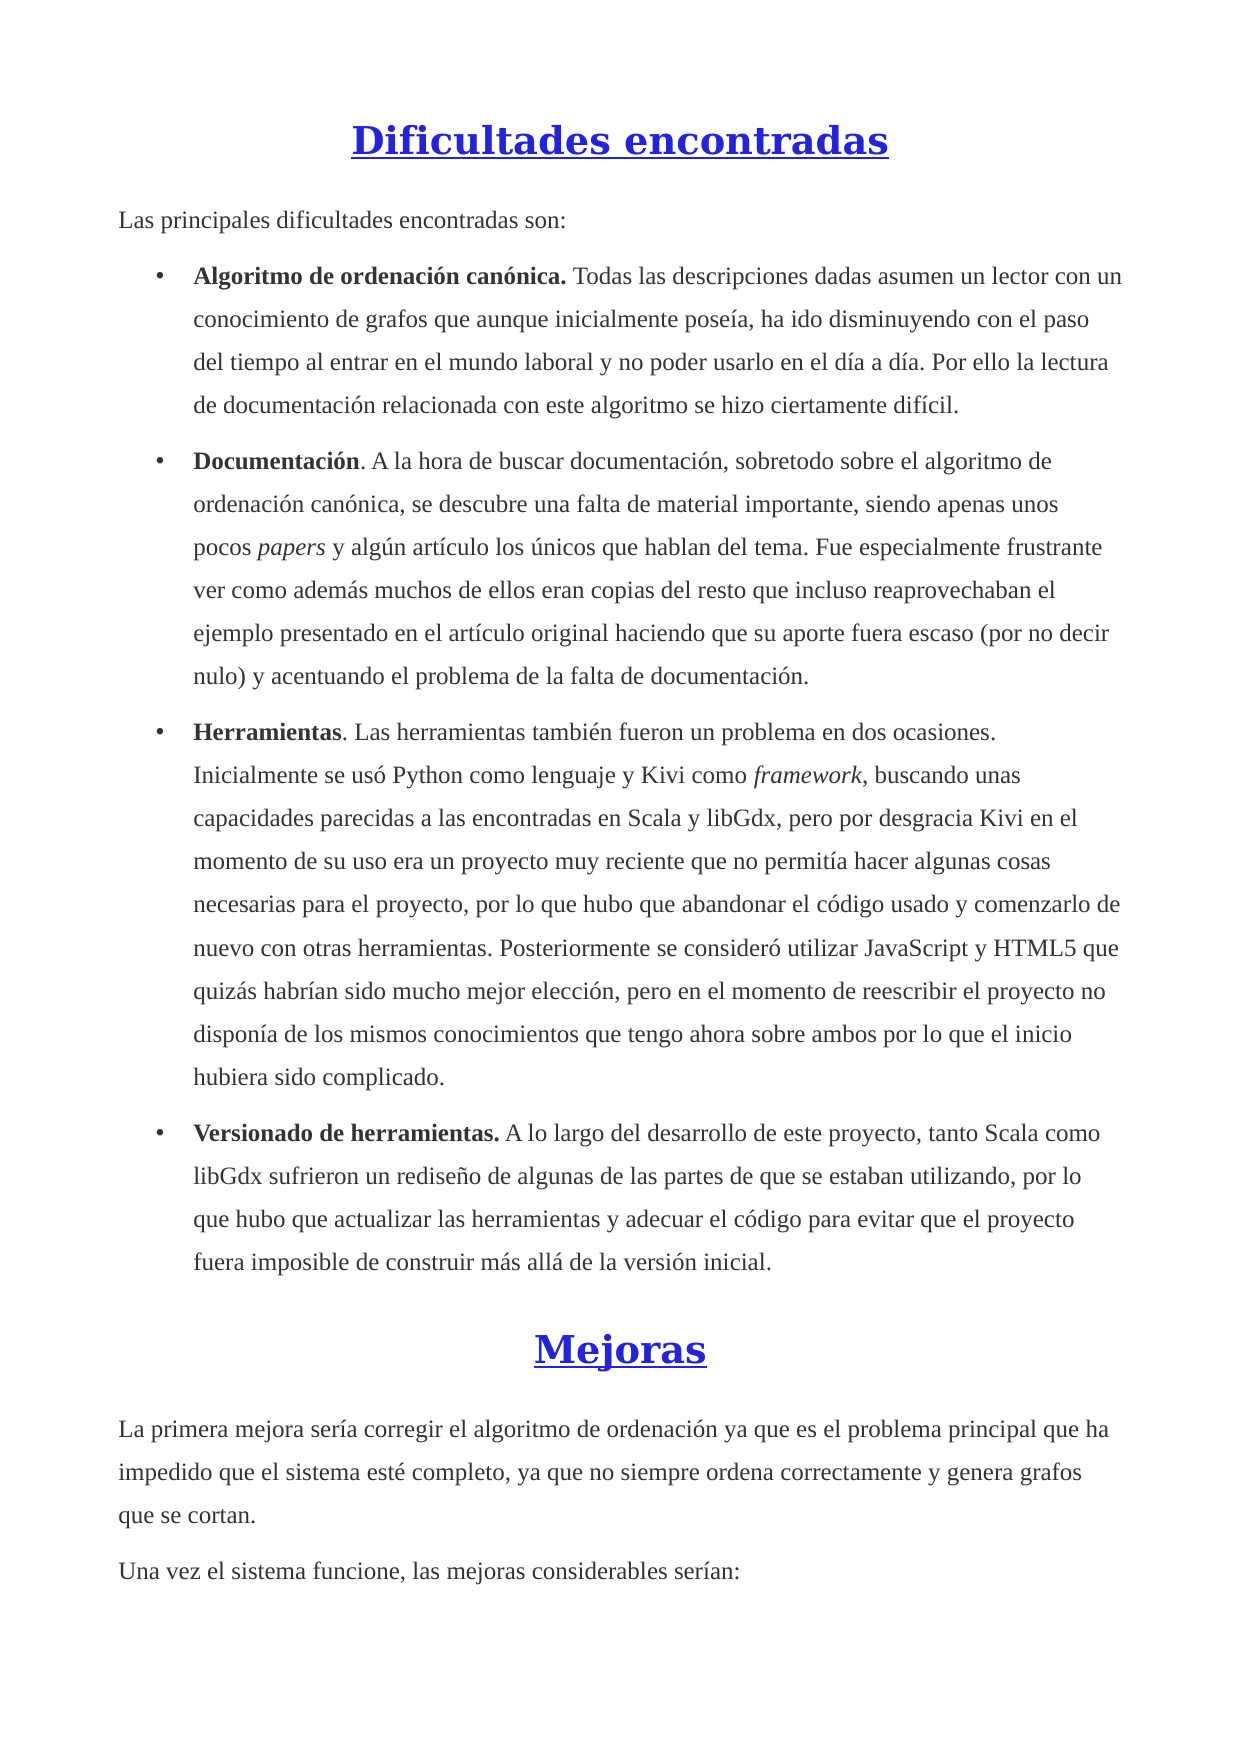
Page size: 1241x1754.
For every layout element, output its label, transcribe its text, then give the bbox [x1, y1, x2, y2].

list Versionado de herramientas. A lo largo del desarrollo de este proyecto, tanto Scala como libGdx sufrieron un rediseño de algunas de las partes de que se estaban utilizando, por lo que hubo que actualizar las herramientas y adecuar el código para evitar que el proyecto fuera imposible de construir más allá de la versión inicial. [156, 1118, 1122, 1276]
subtitle Mejoras [118, 1327, 1122, 1372]
list Herramientas. Las herramientas también fueron un problema en dos ocasiones. Inicialmente se usó Python como lenguaje y Kivi como framework, buscando unas capacidades parecidas a las encontradas en Scala y libGdx, pero por desgracia Kivi en el momento de su uso era un proyecto muy reciente que no permitía hacer algunas cosas necesarias para el proyecto, por lo que hubo que abandonar el código usado y comenzarlo de nuevo con otras herramientas. Posteriormente se consideró utilizar JavaScript y HTML5 que quizás habrían sido mucho mejor elección, pero en el momento de reescribir el proyecto no disponía de los mismos conocimientos que tengo ahora sobre ambos por lo que el inicio hubiera sido complicado. [156, 717, 1122, 1091]
text Las principales dificultades encontradas son: [118, 205, 1122, 234]
list Algoritmo de ordenación canónica. Todas las descripciones dadas asumen un lector con un conocimiento de grafos que aunque inicialmente poseía, ha ido disminuyendo con el paso del tiempo al entrar en el mundo laboral y no poder usarlo en el día a día. Por ello la lectura de documentación relacionada con este algoritmo se hizo ciertamente difícil. [156, 261, 1122, 419]
text Una vez el sistema funcione, las mejoras considerables serían: [118, 1556, 1122, 1585]
list Documentación. A la hora de buscar documentación, sobretodo sobre el algoritmo de ordenación canónica, se descubre una falta de material importante, siendo apenas unos pocos papers y algún artículo los únicos que hablan del tema. Fue especialmente frustrante ver como además muchos de ellos eran copias del resto que incluso reaprovechaban el ejemplo presentado en el artículo original haciendo que su aporte fuera escaso (por no decir nulo) y acentuando el problema de la falta de documentación. [156, 446, 1122, 690]
text La primera mejora sería corregir el algoritmo de ordenación ya que es el problema principal que ha impedido que el sistema esté completo, ya que no siempre ordena correctamente y genera grafos que se cortan. [118, 1414, 1122, 1529]
subtitle Dificultades encontradas [118, 118, 1122, 163]
